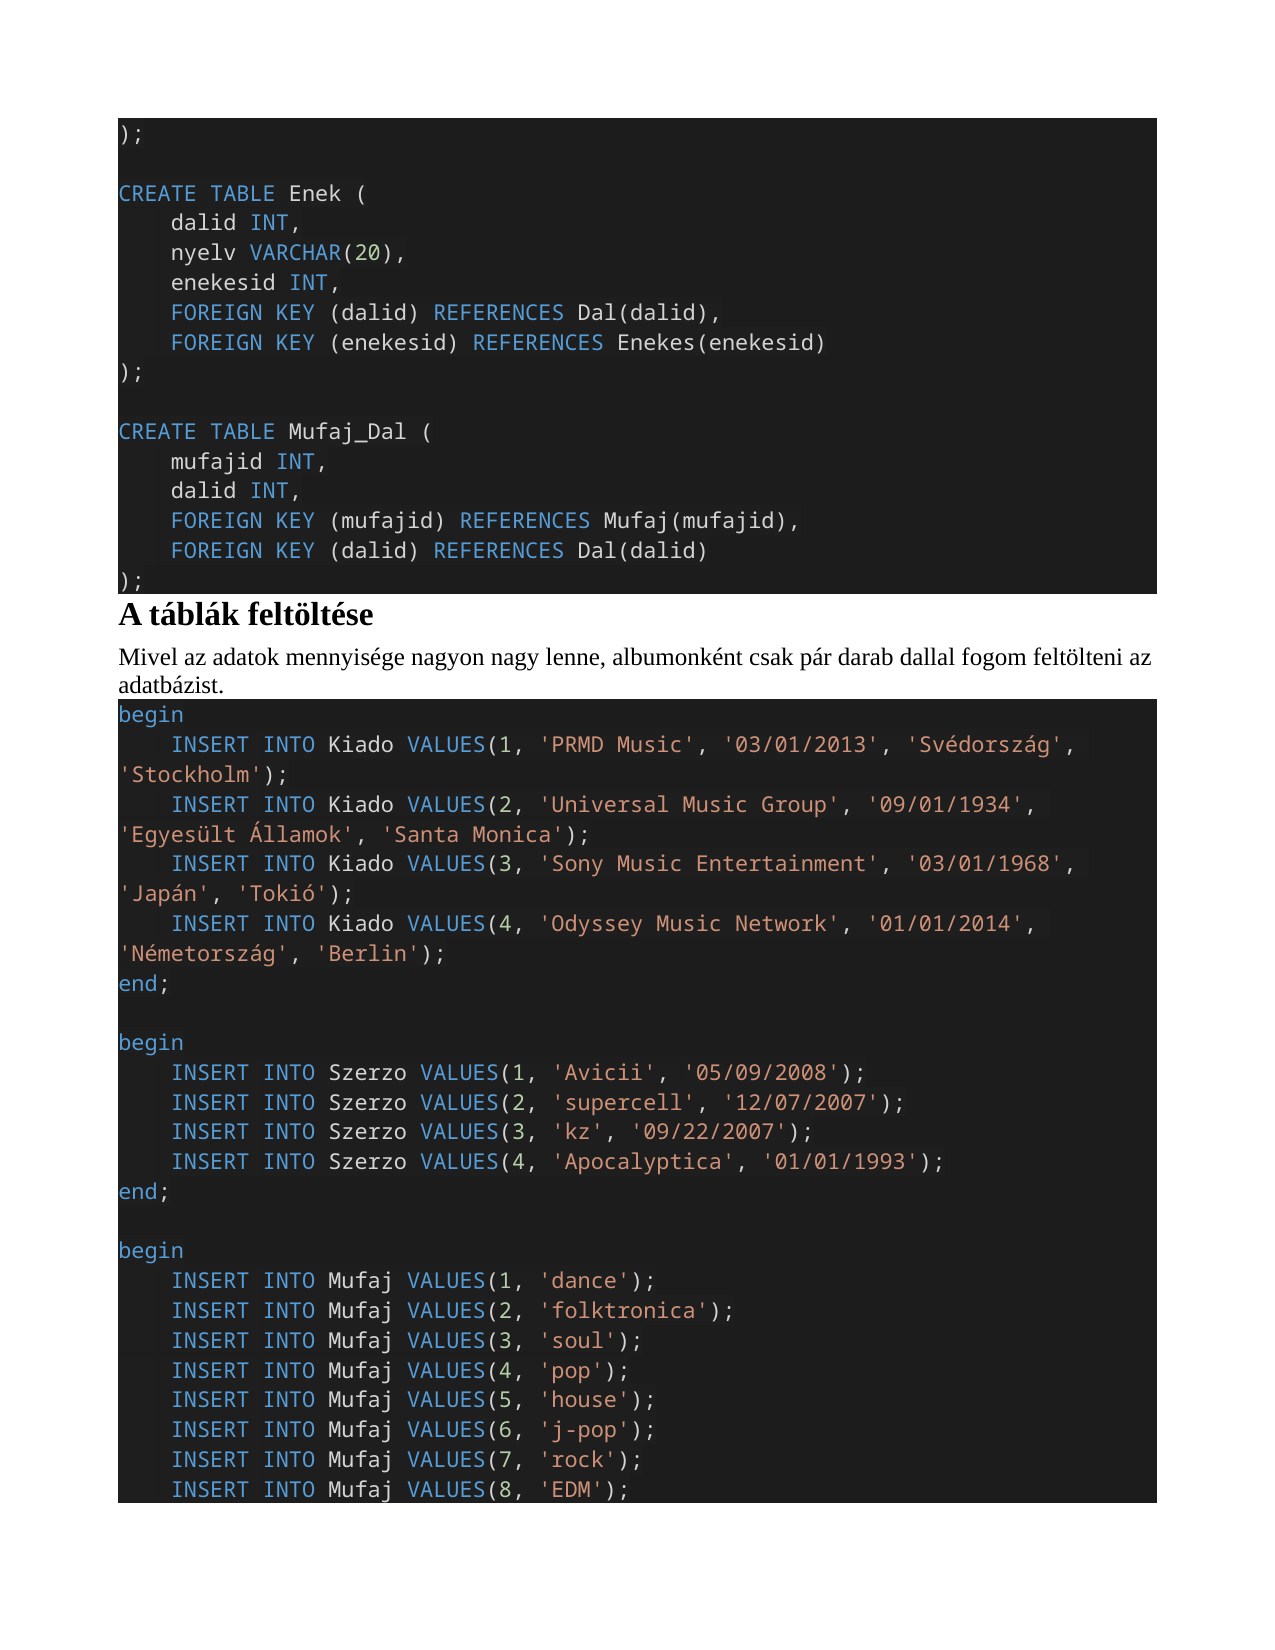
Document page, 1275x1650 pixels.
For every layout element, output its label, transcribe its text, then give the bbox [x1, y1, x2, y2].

text INSERT INTO Mufaj VALUES(8, 'EDM'); [118, 1474, 1157, 1503]
text begin [118, 699, 1157, 729]
text FOREIGN KEY (dalid) REFERENCES Dal(dalid), [118, 297, 1157, 327]
text INSERT INTO Szerzo VALUES(3, 'kz', '09/22/2007'); [118, 1116, 1157, 1146]
text INSERT INTO Kiado VALUES(1, 'PRMD Music', '03/01/2013', 'Svédország', 'Stockholm'); [118, 729, 1157, 789]
text mufajid INT, [118, 446, 1157, 475]
text FOREIGN KEY (mufajid) REFERENCES Mufaj(mufajid), [118, 505, 1157, 535]
text ); [118, 565, 1157, 594]
text INSERT INTO Kiado VALUES(2, 'Universal Music Group', '09/01/1934', 'Egyesült Államok', 'Santa Monica'); [118, 789, 1157, 848]
text dalid INT, [118, 475, 1157, 505]
text INSERT INTO Szerzo VALUES(2, 'supercell', '12/07/2007'); [118, 1087, 1157, 1116]
text FOREIGN KEY (enekesid) REFERENCES Enekes(enekesid) [118, 327, 1157, 356]
text INSERT INTO Mufaj VALUES(7, 'rock'); [118, 1444, 1157, 1474]
text INSERT INTO Kiado VALUES(4, 'Odyssey Music Network', '01/01/2014', 'Németország', 'Berlin'); [118, 908, 1157, 967]
text FOREIGN KEY (dalid) REFERENCES Dal(dalid) [118, 535, 1157, 565]
text A táblák feltöltése [118, 594, 1157, 633]
text end; [118, 1176, 1157, 1206]
text enekesid INT, [118, 267, 1157, 297]
text INSERT INTO Mufaj VALUES(2, 'folktronica'); [118, 1295, 1157, 1325]
text begin [118, 1235, 1157, 1265]
text end; [118, 967, 1157, 997]
text INSERT INTO Mufaj VALUES(5, 'house'); [118, 1384, 1157, 1414]
text INSERT INTO Szerzo VALUES(4, 'Apocalyptica', '01/01/1993'); [118, 1146, 1157, 1176]
text INSERT INTO Mufaj VALUES(3, 'soul'); [118, 1325, 1157, 1354]
text Mivel az adatok mennyisége nagyon nagy lenne, albumonként csak pár darab dallal fogom feltölteni az adatbázist. [118, 642, 1157, 699]
text INSERT INTO Mufaj VALUES(4, 'pop'); [118, 1354, 1157, 1384]
text begin [118, 1027, 1157, 1057]
text INSERT INTO Mufaj VALUES(1, 'dance'); [118, 1265, 1157, 1295]
text CREATE TABLE Mufaj_Dal ( [118, 416, 1157, 446]
text nyelv VARCHAR(20), [118, 237, 1157, 267]
text ); [118, 356, 1157, 386]
text INSERT INTO Mufaj VALUES(6, 'j-pop'); [118, 1414, 1157, 1444]
text INSERT INTO Kiado VALUES(3, 'Sony Music Entertainment', '03/01/1968', 'Japán', 'Tokió'); [118, 848, 1157, 908]
text dalid INT, [118, 207, 1157, 237]
text INSERT INTO Szerzo VALUES(1, 'Avicii', '05/09/2008'); [118, 1057, 1157, 1087]
text CREATE TABLE Enek ( [118, 178, 1157, 207]
text ); [118, 118, 1157, 148]
